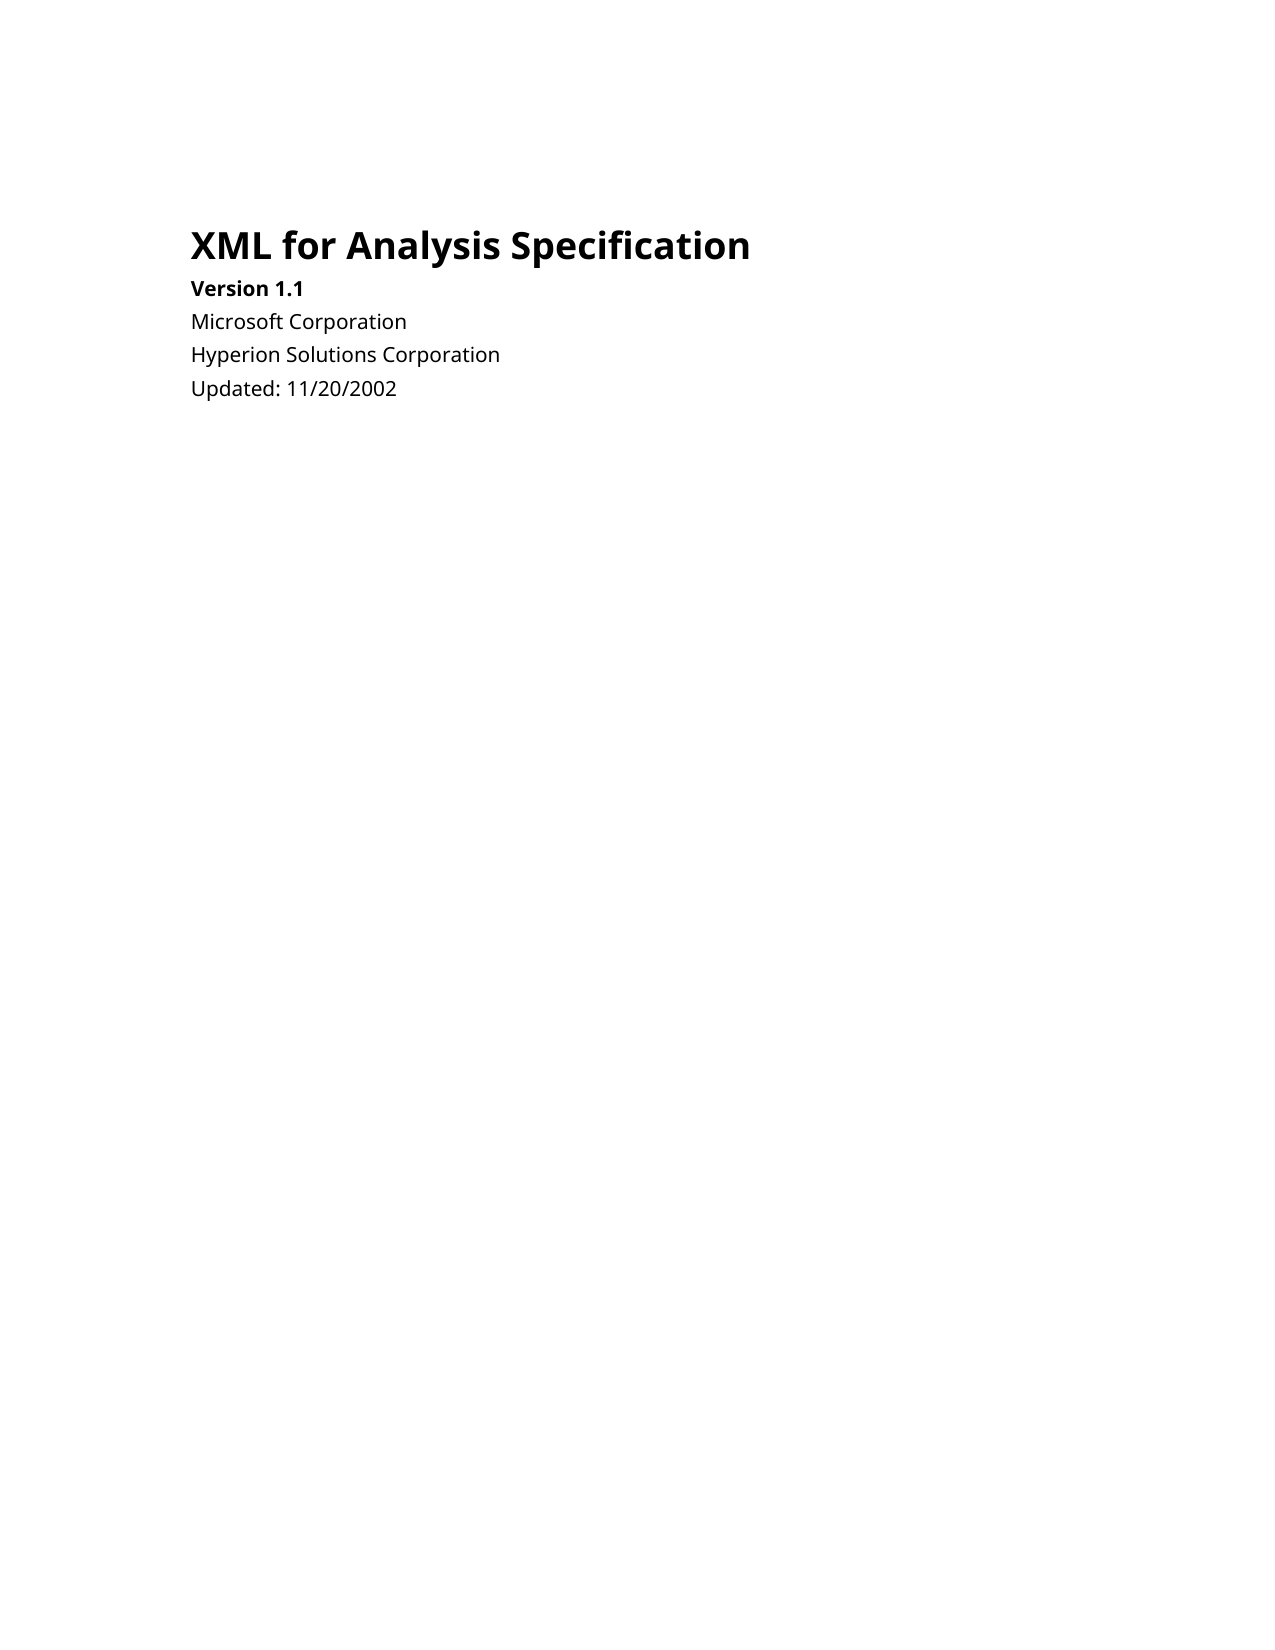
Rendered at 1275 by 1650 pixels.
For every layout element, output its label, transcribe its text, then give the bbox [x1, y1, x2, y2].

text Updated: 11/20/2002 [191, 374, 1128, 401]
text Hyperion Solutions Corporation [191, 341, 1128, 368]
text Version 1.1 [191, 274, 1128, 301]
text Microsoft Corporation [191, 308, 1128, 335]
subtitle XML for Analysis Specification [191, 226, 1128, 268]
